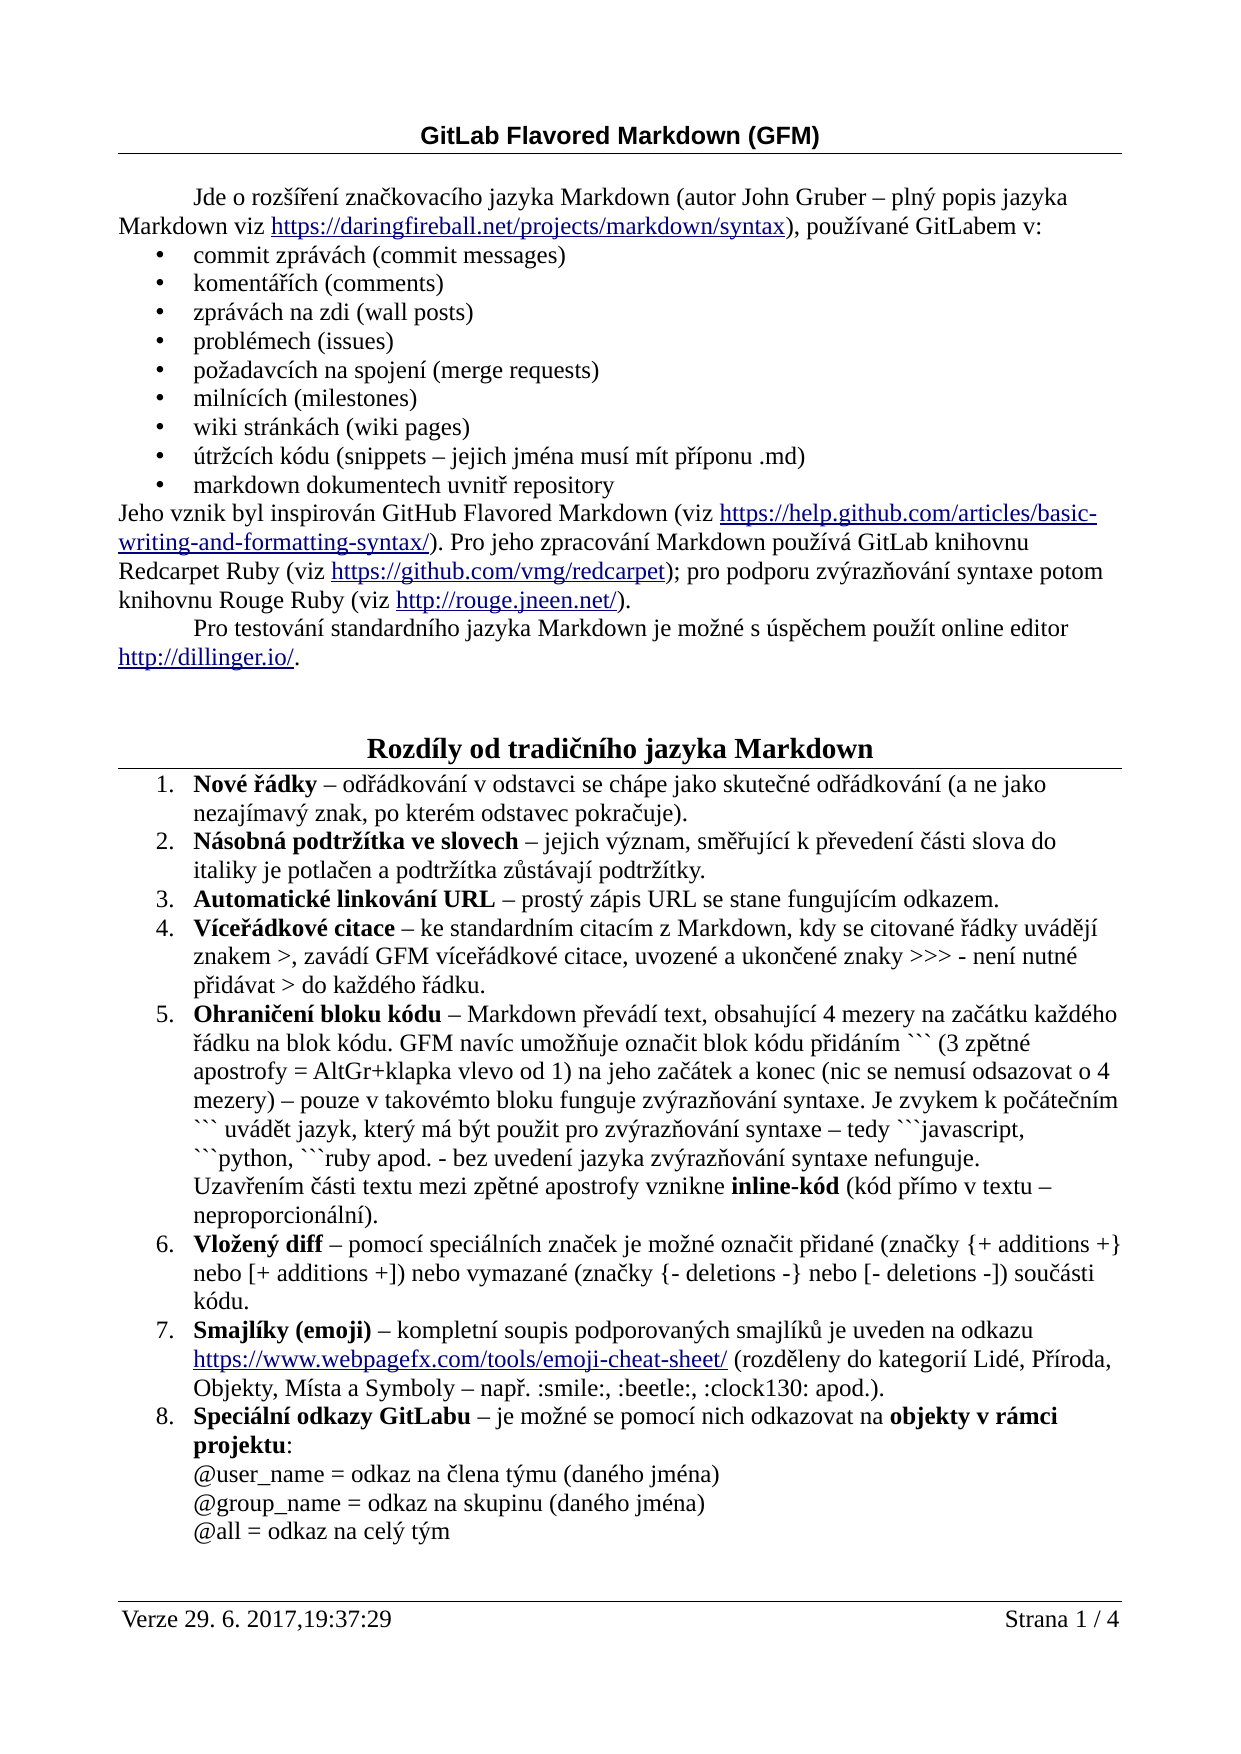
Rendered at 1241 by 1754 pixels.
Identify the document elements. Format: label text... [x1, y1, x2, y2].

list komentářích (comments) [156, 268, 1122, 297]
list Nové řádky – odřádkování v odstavci se chápe jako skutečné odřádkování (a ne jako nezajímavý znak, po kterém odstavec pokračuje). [156, 769, 1122, 826]
list Násobná podtržítka ve slovech – jejich význam, směřující k převedení části slova do italiky je potlačen a podtržítka zůstávají podtržítky. [156, 826, 1122, 884]
text Jde o rozšíření značkovacího jazyka Markdown (autor John Gruber – plný popis jazyka Markdown viz https://daringfireball.net/projects/markdown/syntax), používané GitLabem v: [118, 182, 1122, 240]
text Rozdíly od tradičního jazyka Markdown [118, 728, 1122, 768]
list Víceřádkové citace – ke standardním citacím z Markdown, kdy se citované řádky uvádějí znakem >, zavádí GFM víceřádkové citace, uvozené a ukončené znaky >>> - není nutné přidávat > do každého řádku. [156, 913, 1122, 999]
text Jeho vznik byl inspirován GitHub Flavored Markdown (viz https://help.github.com/articles/basic-writing-and-formatting-syntax/). Pro jeho zpracování Markdown používá GitLab knihovnu Redcarpet Ruby (viz https://github.com/vmg/redcarpet); pro podporu zvýrazňování syntaxe potom knihovnu Rouge Ruby (viz http://rouge.jneen.net/). [118, 498, 1122, 613]
list markdown dokumentech uvnitř repository [156, 470, 1122, 498]
list útržcích kódu (snippets – jejich jména musí mít příponu .md) [156, 441, 1122, 470]
list wiki stránkách (wiki pages) [156, 412, 1122, 441]
list Smajlíky (emoji) – kompletní soupis podporovaných smajlíků je uveden na odkazu https://www.webpagefx.com/tools/emoji-cheat-sheet/ (rozděleny do kategorií Lidé, Příroda, Objekty, Místa a Symboly – např. :smile:, :beetle:, :clock130: apod.). [156, 1315, 1122, 1401]
list požadavcích na spojení (merge requests) [156, 355, 1122, 383]
list Automatické linkování URL – prostý zápis URL se stane fungujícím odkazem. [156, 884, 1122, 913]
list Speciální odkazy GitLabu – je možné se pomocí nich odkazovat na objekty v rámci projektu: @user_name = odkaz na člena týmu (daného jména) @group_name = odkaz na skupinu (daného jména) @all = odkaz na celý tým [156, 1401, 1122, 1545]
text Pro testování standardního jazyka Markdown je možné s úspěchem použít online editor http://dillinger.io/. [118, 613, 1122, 671]
list Ohraničení bloku kódu – Markdown převádí text, obsahující 4 mezery na začátku každého řádku na blok kódu. GFM navíc umožňuje označit blok kódu přidáním ``` (3 zpětné apostrofy = AltGr+klapka vlevo od 1) na jeho začátek a konec (nic se nemusí odsazovat o 4 mezery) – pouze v takovémto bloku funguje zvýrazňování syntaxe. Je zvykem k počátečním ``` uvádět jazyk, který má být použit pro zvýrazňování syntaxe – tedy ```javascript, ```python, ```ruby apod. - bez uvedení jazyka zvýrazňování syntaxe nefunguje. Uzavřením části textu mezi zpětné apostrofy vznikne inline-kód (kód přímo v textu – neproporcionální). [156, 999, 1122, 1229]
list milnících (milestones) [156, 383, 1122, 412]
list commit zprávách (commit messages) [156, 240, 1122, 268]
list Vložený diff – pomocí speciálních značek je možné označit přidané (značky {+ additions +} nebo [+ additions +]) nebo vymazané (značky {- deletions -} nebo [- deletions -]) součásti kódu. [156, 1229, 1122, 1315]
list problémech (issues) [156, 326, 1122, 355]
list zprávách na zdi (wall posts) [156, 297, 1122, 326]
